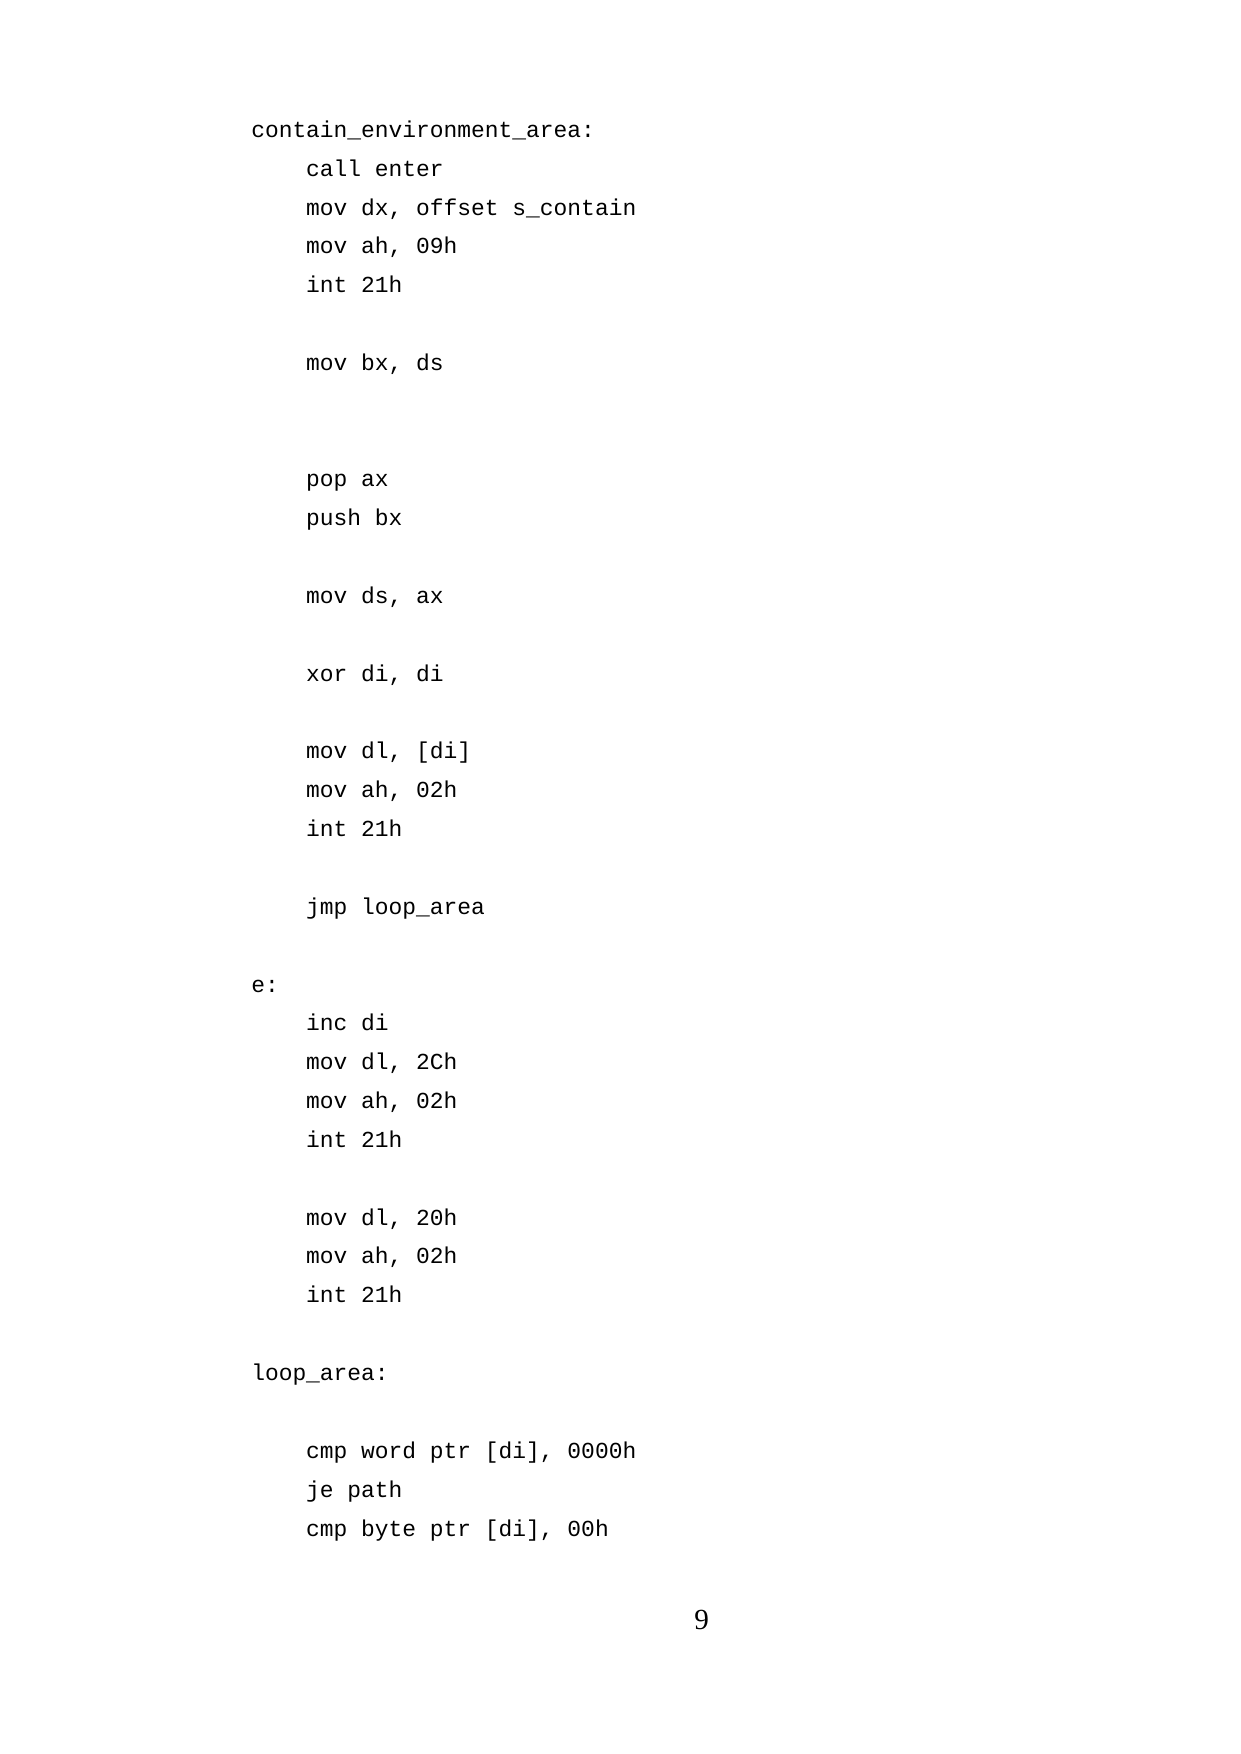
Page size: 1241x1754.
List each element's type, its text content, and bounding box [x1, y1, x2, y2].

text mov bx, ds [177, 351, 1152, 377]
text mov ah, 02h [177, 1089, 1152, 1115]
text mov dx, offset s_contain [177, 196, 1152, 222]
text int 21h [177, 1128, 1152, 1154]
text inc di [177, 1012, 1152, 1038]
text e: [177, 973, 1152, 999]
text xor di, di [177, 662, 1152, 688]
text mov ds, ax [177, 584, 1152, 610]
text mov dl, [di] [177, 740, 1152, 766]
text cmp word ptr [di], 0000h [177, 1439, 1152, 1465]
text mov ah, 02h [177, 779, 1152, 804]
text loop_area: [177, 1361, 1152, 1387]
text mov ah, 09h [177, 235, 1152, 261]
text call enter [177, 157, 1152, 183]
text mov dl, 20h [177, 1206, 1152, 1232]
text cmp byte ptr [di], 00h [177, 1517, 1152, 1543]
text int 21h [177, 273, 1152, 299]
text mov dl, 2Ch [177, 1051, 1152, 1077]
text int 21h [177, 817, 1152, 843]
text contain_environment_area: [177, 118, 1152, 144]
text push bx [177, 507, 1152, 533]
text mov ah, 02h [177, 1245, 1152, 1271]
text je path [177, 1478, 1152, 1504]
text int 21h [177, 1284, 1152, 1310]
text pop ax [177, 468, 1152, 494]
text jmp loop_area [177, 895, 1152, 921]
